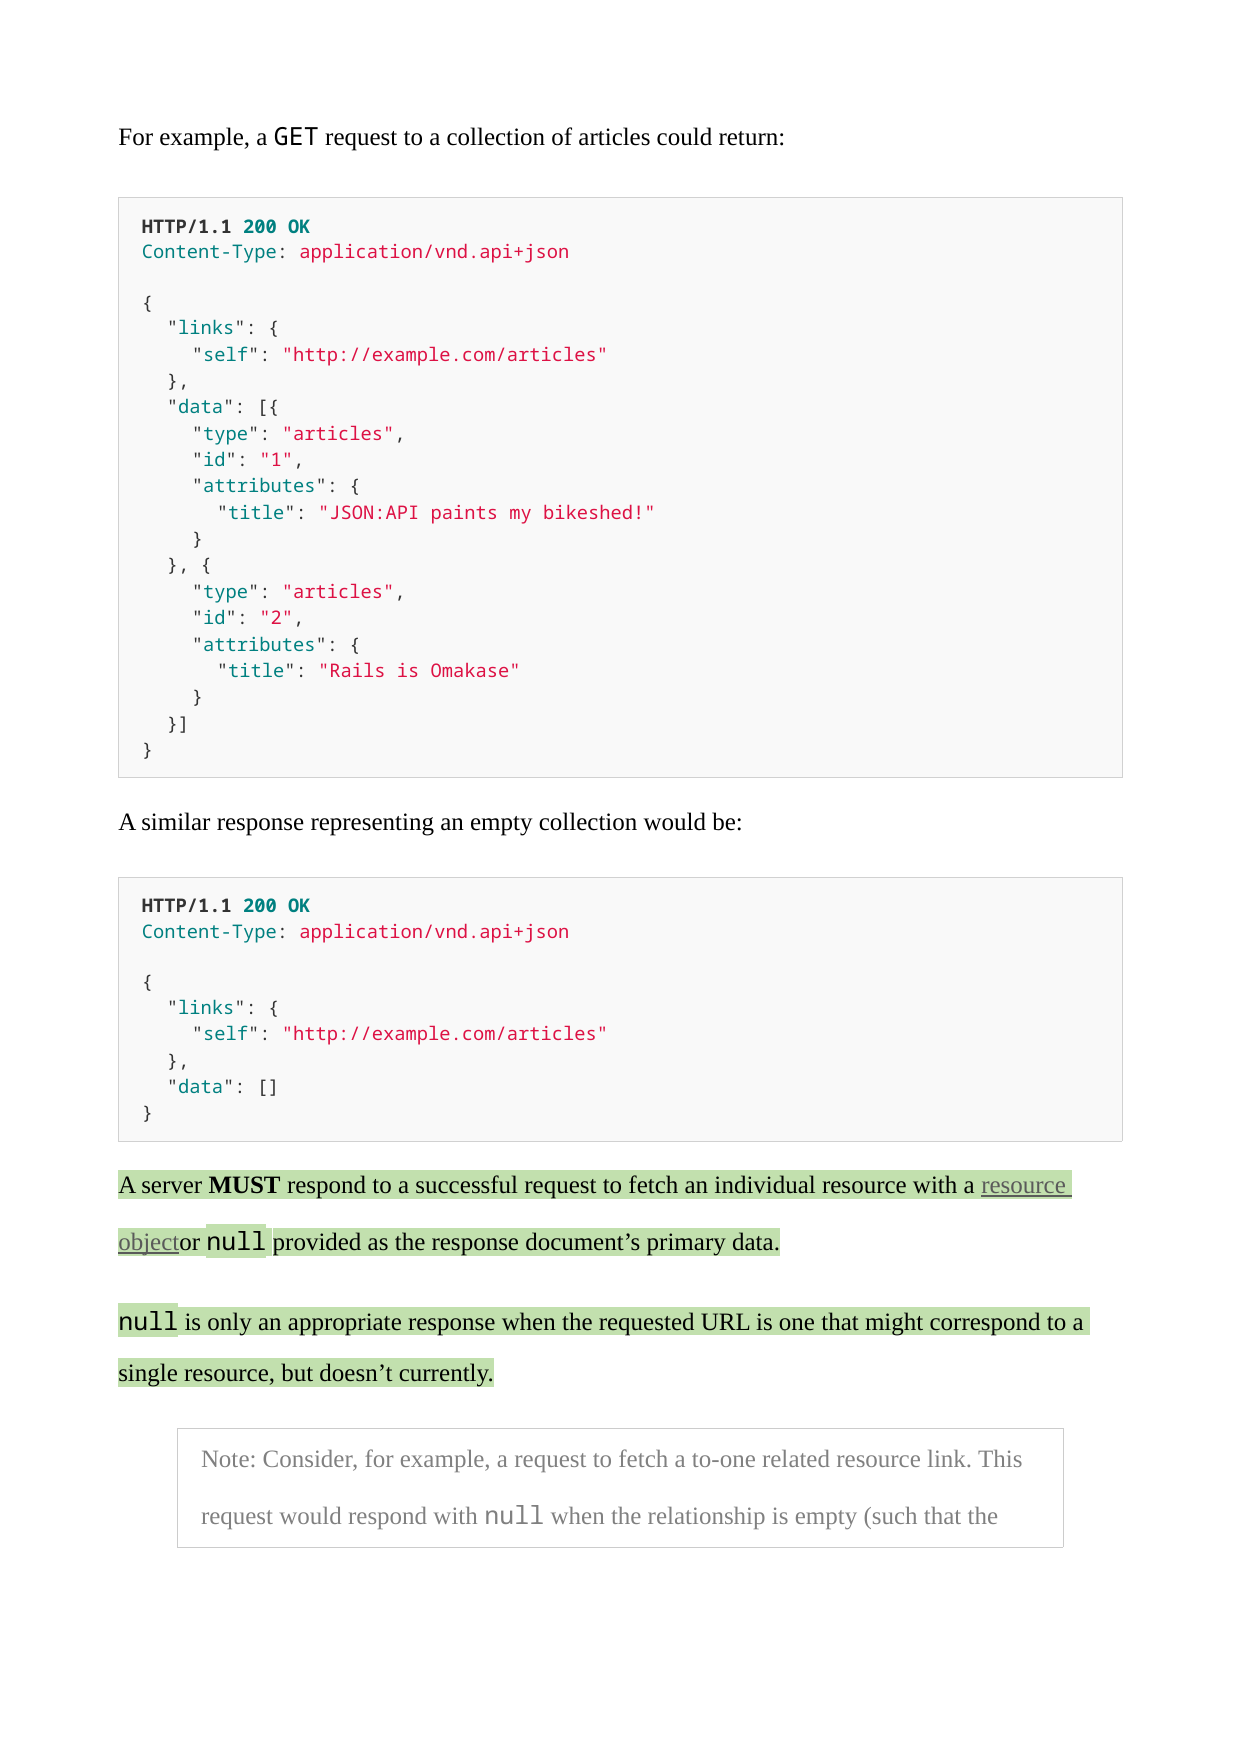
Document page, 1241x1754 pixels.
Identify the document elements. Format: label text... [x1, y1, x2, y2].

text }, [476, 1031, 482, 1039]
text "links": { [119, 978, 1122, 1005]
text A server MUST respond to a successful request to fetch an individual resource with a resource objector null provided as the response document’s primary data. [118, 1170, 1122, 1258]
text } [119, 1084, 1122, 1141]
text HTTP/1.1 200 OK [119, 878, 1122, 902]
text } [119, 721, 1122, 777]
text "title": "JSON:API paints my bikeshed!" [119, 483, 1122, 510]
text "self": "http://example.com/articles" [119, 1005, 1122, 1031]
text "title": "Rails is Omakase" [119, 641, 1122, 668]
text "data": [{ [119, 378, 1122, 404]
text } [119, 668, 1122, 694]
text "attributes": { [119, 615, 1122, 641]
text "self": "http://example.com/articles" [119, 325, 1122, 352]
text Content-Type: application/vnd.api+json [119, 223, 1122, 248]
text "links": { [119, 299, 1122, 325]
text "attributes": { [119, 457, 1122, 483]
text "type": "articles", [119, 404, 1122, 431]
text } [119, 510, 1122, 536]
text }, [476, 352, 482, 360]
text { [119, 273, 1122, 299]
text "type": "articles", [119, 562, 1122, 589]
text { [119, 953, 1122, 978]
text "data": [] [119, 1058, 1122, 1084]
text For example, a GET request to a collection of articles could return: [118, 118, 1122, 152]
text "id": "2", [119, 589, 1122, 615]
text } [433, 668, 439, 676]
text HTTP/1.1 200 OK [119, 198, 1122, 223]
text Content-Type: application/vnd.api+json [119, 902, 1122, 928]
text }, [119, 352, 1122, 378]
text Note: Consider, for example, a request to fetch a to-one related resource link. This request would respond with null when the relationship is empty (such that the [178, 1429, 1063, 1547]
text } [546, 510, 551, 518]
text A similar response representing an empty collection would be: [118, 807, 1122, 836]
text null is only an appropriate response when the requested URL is one that might correspond to a single resource, but doesn’t currently. [118, 1303, 1122, 1387]
text }] [119, 694, 1122, 721]
text } [354, 510, 360, 518]
text "id": "1", [119, 431, 1122, 457]
text }, { [119, 536, 1122, 562]
text }, [119, 1031, 1122, 1058]
